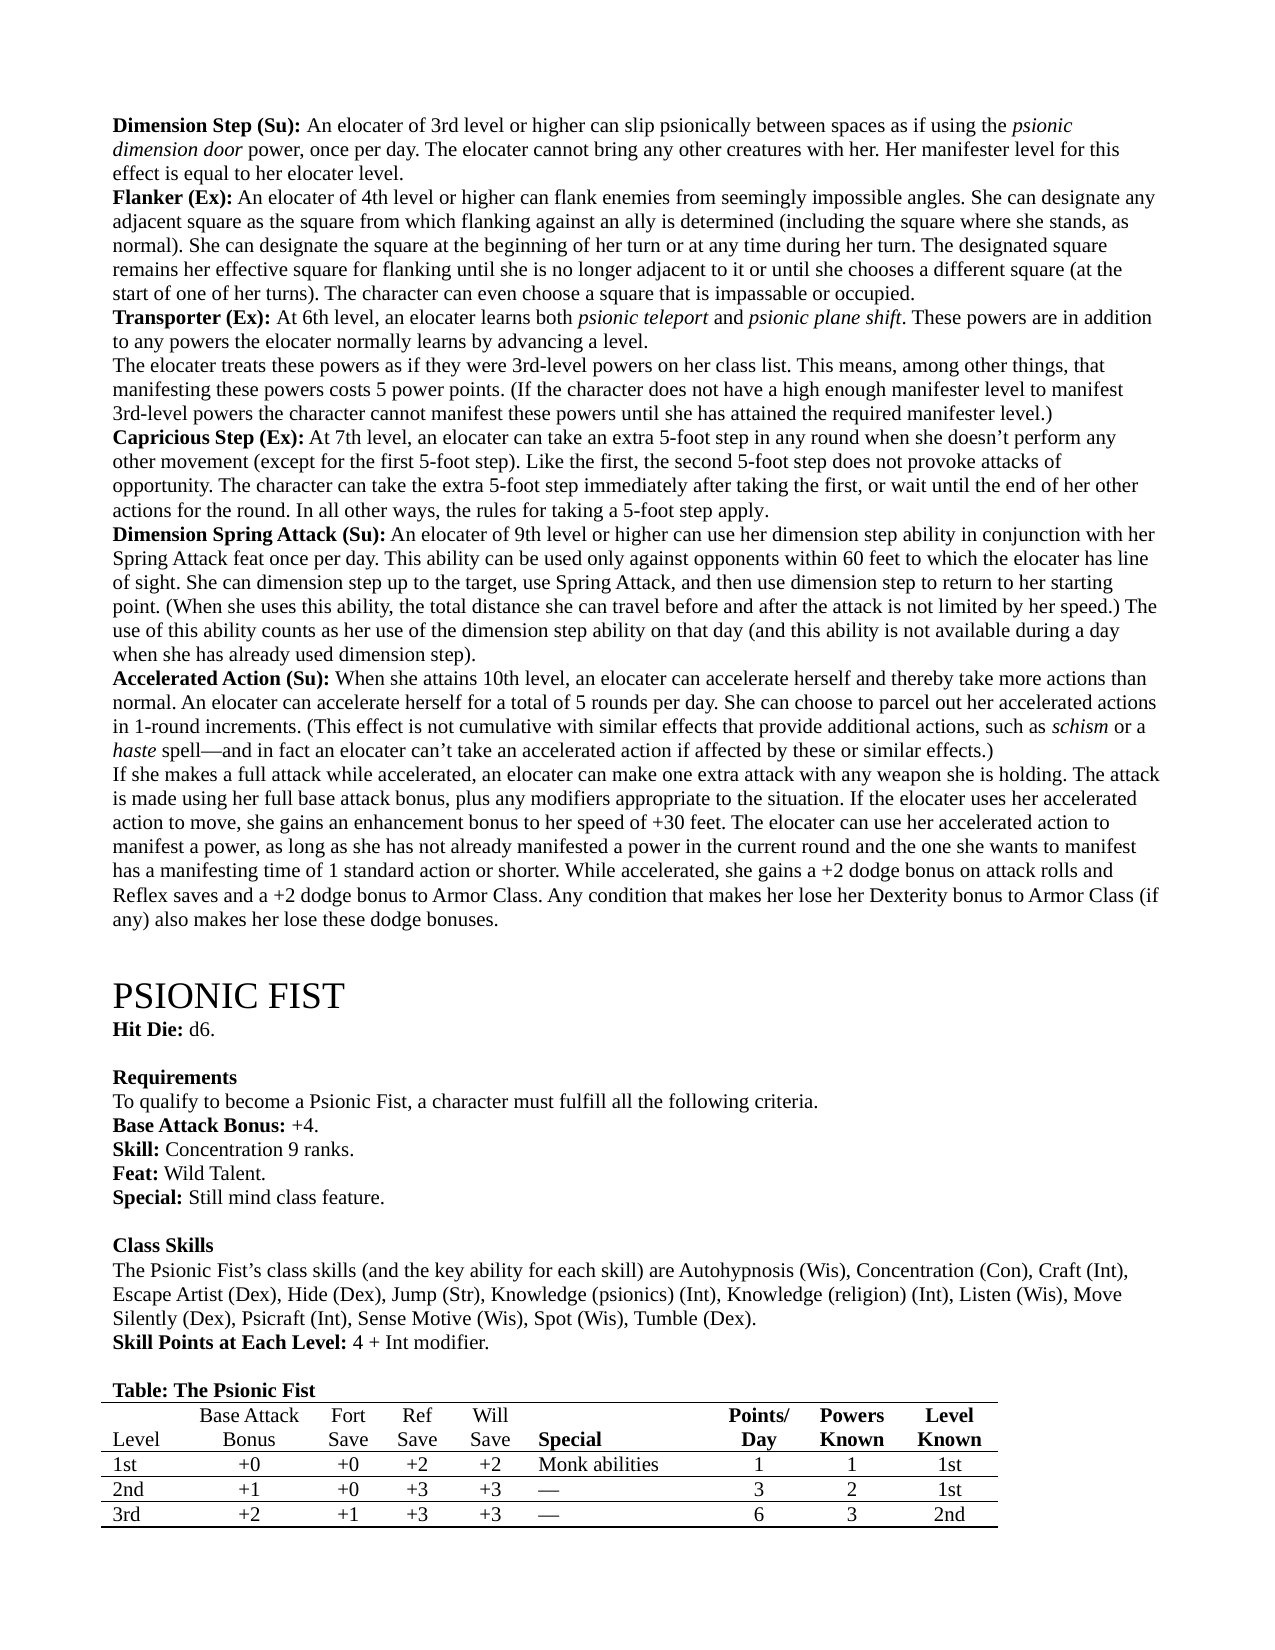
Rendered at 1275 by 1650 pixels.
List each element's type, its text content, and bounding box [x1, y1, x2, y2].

text Flanker (Ex): An elocater of 4th level or higher can flank enemies from seemingly impossible angles. She can designate any adjacent square as the square from which flanking against an ally is determined (including the square where she stands, as normal). She can designate the square at the beginning of her turn or at any time during her turn. The designated square remains her effective square for flanking until she is no longer adjacent to it or until she chooses a different square (at the start of one of her turns). The character can even choose a square that is impassable or occupied. [112, 185, 1162, 305]
table_cell +0 [316, 1452, 381, 1476]
table_cell 2 [803, 1477, 901, 1501]
table_cell 1st [901, 1477, 998, 1501]
table_cell Base Attack Bonus [183, 1403, 316, 1451]
text Dimension Step (Su): An elocater of 3rd level or higher can slip psionically between spaces as if using the psionic dimension door power, once per day. The elocater cannot bring any other creatures with her. Her manifester level for this effect is equal to her elocater level. [112, 112, 1162, 185]
table_cell +0 [316, 1477, 381, 1501]
text Base Attack Bonus: +4. [112, 1113, 1162, 1137]
table_cell +2 [381, 1452, 454, 1476]
table_cell +3 [381, 1477, 454, 1501]
text Hit Die: d6. [112, 1017, 1162, 1041]
table_cell 3 [803, 1502, 901, 1526]
text To qualify to become a Psionic Fist, a character must fulfill all the following criteria. [112, 1089, 1162, 1113]
text Dimension Spring Attack (Su): An elocater of 9th level or higher can use her dimension step ability in conjunction with her Spring Attack feat once per day. This ability can be used only against opponents within 60 feet to which the elocater has line of sight. She can dimension step up to the target, use Spring Attack, and then use dimension step to return to her starting point. (When she uses this ability, the total distance she can travel before and after the attack is not limited by her speed.) The use of this ability counts as her use of the dimension step ability on that day (and this ability is not available during a day when she has already used dimension step). [112, 522, 1162, 666]
table_cell 3rd [101, 1502, 183, 1526]
table_cell — [527, 1477, 715, 1501]
subtitle Requirements [112, 1065, 1162, 1089]
table_cell Will Save [454, 1403, 527, 1451]
text Accelerated Action (Su): When she attains 10th level, an elocater can accelerate herself and thereby take more actions than normal. An elocater can accelerate herself for a total of 5 rounds per day. She can choose to parcel out her accelerated actions in 1-round increments. (This effect is not cumulative with similar effects that provide additional actions, such as schism or a haste spell—and in fact an elocater can’t take an accelerated action if affected by these or similar effects.) [112, 666, 1162, 762]
table_cell — [527, 1502, 715, 1526]
text The elocater treats these powers as if they were 3rd-level powers on her class list. This means, among other things, that manifesting these powers costs 5 power points. (If the character does not have a high enough manifester level to manifest 3rd-level powers the character cannot manifest these powers until she has attained the required manifester level.) [112, 353, 1162, 425]
table_cell 1st [901, 1452, 998, 1476]
table_cell +2 [183, 1502, 316, 1526]
table_cell 1 [715, 1452, 803, 1476]
text The Psionic Fist’s class skills (and the key ability for each skill) are Autohypnosis (Wis), Concentration (Con), Craft (Int), Escape Artist (Dex), Hide (Dex), Jump (Str), Knowledge (psionics) (Int), Knowledge (religion) (Int), Listen (Wis), Move Silently (Dex), Psicraft (Int), Sense Motive (Wis), Spot (Wis), Tumble (Dex). [112, 1257, 1162, 1330]
table_cell Special [527, 1403, 715, 1451]
table_cell Level Known [901, 1403, 998, 1451]
table_cell 6 [715, 1502, 803, 1526]
table_cell 2nd [101, 1477, 183, 1501]
text Feat: Wild Talent. [112, 1161, 1162, 1185]
table_cell +1 [316, 1502, 381, 1526]
table_cell Powers Known [803, 1403, 901, 1451]
text Special: Still mind class feature. [112, 1185, 1162, 1209]
table_cell 3 [715, 1477, 803, 1501]
text Capricious Step (Ex): At 7th level, an elocater can take an extra 5-foot step in any round when she doesn’t perform any other movement (except for the first 5-foot step). Like the first, the second 5-foot step does not provoke attacks of opportunity. The character can take the extra 5-foot step immediately after taking the first, or wait until the end of her other actions for the round. In all other ways, the rules for taking a 5-foot step apply. [112, 425, 1162, 522]
table_cell +1 [183, 1477, 316, 1501]
table_cell +3 [454, 1502, 527, 1526]
text If she makes a full attack while accelerated, an elocater can make one extra attack with any weapon she is holding. The attack is made using her full base attack bonus, plus any modifiers appropriate to the situation. If the elocater uses her accelerated action to move, she gains an enhancement bonus to her speed of +30 feet. The elocater can use her accelerated action to manifest a power, as long as she has not already manifested a power in the current round and the one she wants to manifest has a manifesting time of 1 standard action or shorter. While accelerated, she gains a +2 dodge bonus on attack rolls and Reflex saves and a +2 dodge bonus to Armor Class. Any condition that makes her lose her Dexterity bonus to Armor Class (if any) also makes her lose these dodge bonuses. [112, 762, 1162, 931]
table_cell Monk abilities [527, 1452, 715, 1476]
table_cell Ref Save [381, 1403, 454, 1451]
table_cell 1st [101, 1452, 183, 1476]
table_cell +2 [454, 1452, 527, 1476]
table_cell Points/Day [715, 1403, 803, 1451]
subtitle Class Skills [112, 1233, 1162, 1257]
table_cell 1 [803, 1452, 901, 1476]
table_cell +0 [183, 1452, 316, 1476]
table_cell +3 [381, 1502, 454, 1526]
text Skill Points at Each Level: 4 + Int modifier. [112, 1330, 1162, 1354]
text Transporter (Ex): At 6th level, an elocater learns both psionic teleport and psionic plane shift. These powers are in addition to any powers the elocater normally learns by advancing a level. [112, 305, 1162, 353]
table_cell 2nd [901, 1502, 998, 1526]
table_header Table: The Psionic Fist [101, 1378, 998, 1402]
table_cell +3 [454, 1477, 527, 1501]
text Skill: Concentration 9 ranks. [112, 1137, 1162, 1161]
subtitle PSIONIC FIST [112, 974, 1162, 1017]
table_cell Level [101, 1403, 183, 1451]
table_cell Fort Save [316, 1403, 381, 1451]
